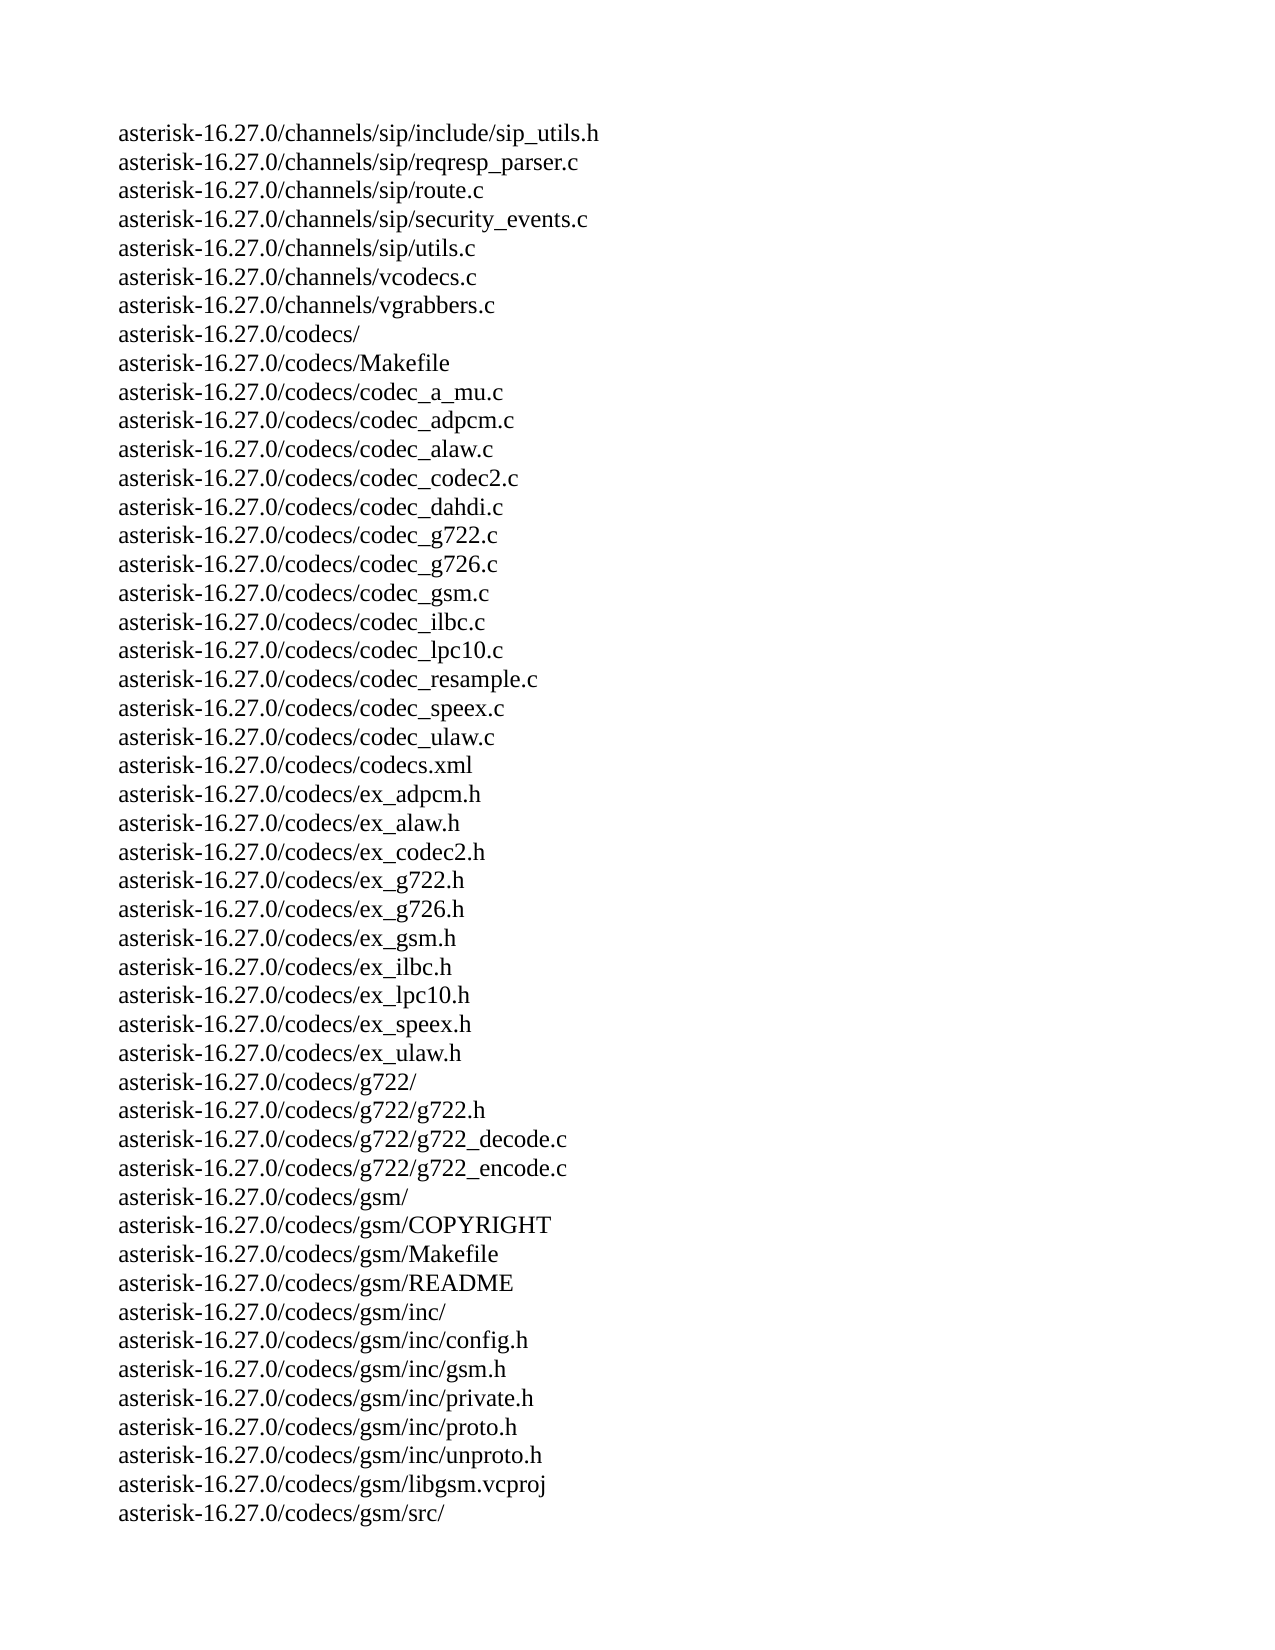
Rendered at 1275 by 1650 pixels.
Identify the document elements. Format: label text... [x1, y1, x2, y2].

text asterisk-16.27.0/codecs/codec_gsm.c [118, 578, 1157, 607]
text asterisk-16.27.0/codecs/gsm/inc/unproto.h [118, 1441, 1157, 1469]
text asterisk-16.27.0/channels/sip/security_events.c [118, 204, 1157, 233]
text asterisk-16.27.0/codecs/g722/g722.h [118, 1096, 1157, 1124]
text asterisk-16.27.0/channels/sip/route.c [118, 176, 1157, 204]
text asterisk-16.27.0/codecs/codec_ilbc.c [118, 607, 1157, 636]
text asterisk-16.27.0/codecs/ex_g722.h [118, 866, 1157, 894]
text asterisk-16.27.0/codecs/Makefile [118, 348, 1157, 377]
text asterisk-16.27.0/codecs/codec_alaw.c [118, 434, 1157, 463]
text asterisk-16.27.0/codecs/gsm/inc/private.h [118, 1383, 1157, 1412]
text asterisk-16.27.0/codecs/gsm/inc/gsm.h [118, 1354, 1157, 1383]
text asterisk-16.27.0/codecs/gsm/README [118, 1268, 1157, 1297]
text asterisk-16.27.0/codecs/codec_adpcm.c [118, 406, 1157, 434]
text asterisk-16.27.0/codecs/codec_dahdi.c [118, 492, 1157, 521]
text asterisk-16.27.0/codecs/gsm/COPYRIGHT [118, 1211, 1157, 1239]
text asterisk-16.27.0/channels/vcodecs.c [118, 262, 1157, 291]
text asterisk-16.27.0/codecs/codec_resample.c [118, 664, 1157, 693]
text asterisk-16.27.0/channels/sip/reqresp_parser.c [118, 147, 1157, 176]
text asterisk-16.27.0/codecs/g722/g722_decode.c [118, 1124, 1157, 1153]
text asterisk-16.27.0/codecs/ex_lpc10.h [118, 981, 1157, 1009]
text asterisk-16.27.0/codecs/codecs.xml [118, 751, 1157, 779]
text asterisk-16.27.0/codecs/codec_g726.c [118, 549, 1157, 578]
text asterisk-16.27.0/codecs/gsm/ [118, 1182, 1157, 1211]
text asterisk-16.27.0/codecs/ex_ilbc.h [118, 952, 1157, 981]
text asterisk-16.27.0/codecs/ex_gsm.h [118, 923, 1157, 952]
text asterisk-16.27.0/channels/sip/include/sip_utils.h [118, 118, 1157, 147]
text asterisk-16.27.0/channels/vgrabbers.c [118, 291, 1157, 319]
text asterisk-16.27.0/codecs/codec_ulaw.c [118, 722, 1157, 751]
text asterisk-16.27.0/codecs/ex_ulaw.h [118, 1038, 1157, 1067]
text asterisk-16.27.0/codecs/ex_alaw.h [118, 808, 1157, 837]
text asterisk-16.27.0/codecs/ [118, 319, 1157, 348]
text asterisk-16.27.0/codecs/ex_codec2.h [118, 837, 1157, 866]
text asterisk-16.27.0/codecs/g722/ [118, 1067, 1157, 1096]
text asterisk-16.27.0/codecs/gsm/Makefile [118, 1239, 1157, 1268]
text asterisk-16.27.0/codecs/g722/g722_encode.c [118, 1153, 1157, 1182]
text asterisk-16.27.0/codecs/codec_lpc10.c [118, 636, 1157, 664]
text asterisk-16.27.0/codecs/gsm/inc/proto.h [118, 1412, 1157, 1441]
text asterisk-16.27.0/codecs/ex_speex.h [118, 1009, 1157, 1038]
text asterisk-16.27.0/codecs/codec_speex.c [118, 693, 1157, 722]
text asterisk-16.27.0/codecs/gsm/src/ [118, 1498, 1157, 1527]
text asterisk-16.27.0/codecs/ex_adpcm.h [118, 779, 1157, 808]
text asterisk-16.27.0/codecs/codec_g722.c [118, 521, 1157, 549]
text asterisk-16.27.0/codecs/ex_g726.h [118, 894, 1157, 923]
text asterisk-16.27.0/channels/sip/utils.c [118, 233, 1157, 262]
text asterisk-16.27.0/codecs/gsm/inc/config.h [118, 1326, 1157, 1354]
text asterisk-16.27.0/codecs/codec_codec2.c [118, 463, 1157, 492]
text asterisk-16.27.0/codecs/gsm/inc/ [118, 1297, 1157, 1326]
text asterisk-16.27.0/codecs/gsm/libgsm.vcproj [118, 1469, 1157, 1498]
text asterisk-16.27.0/codecs/codec_a_mu.c [118, 377, 1157, 406]
